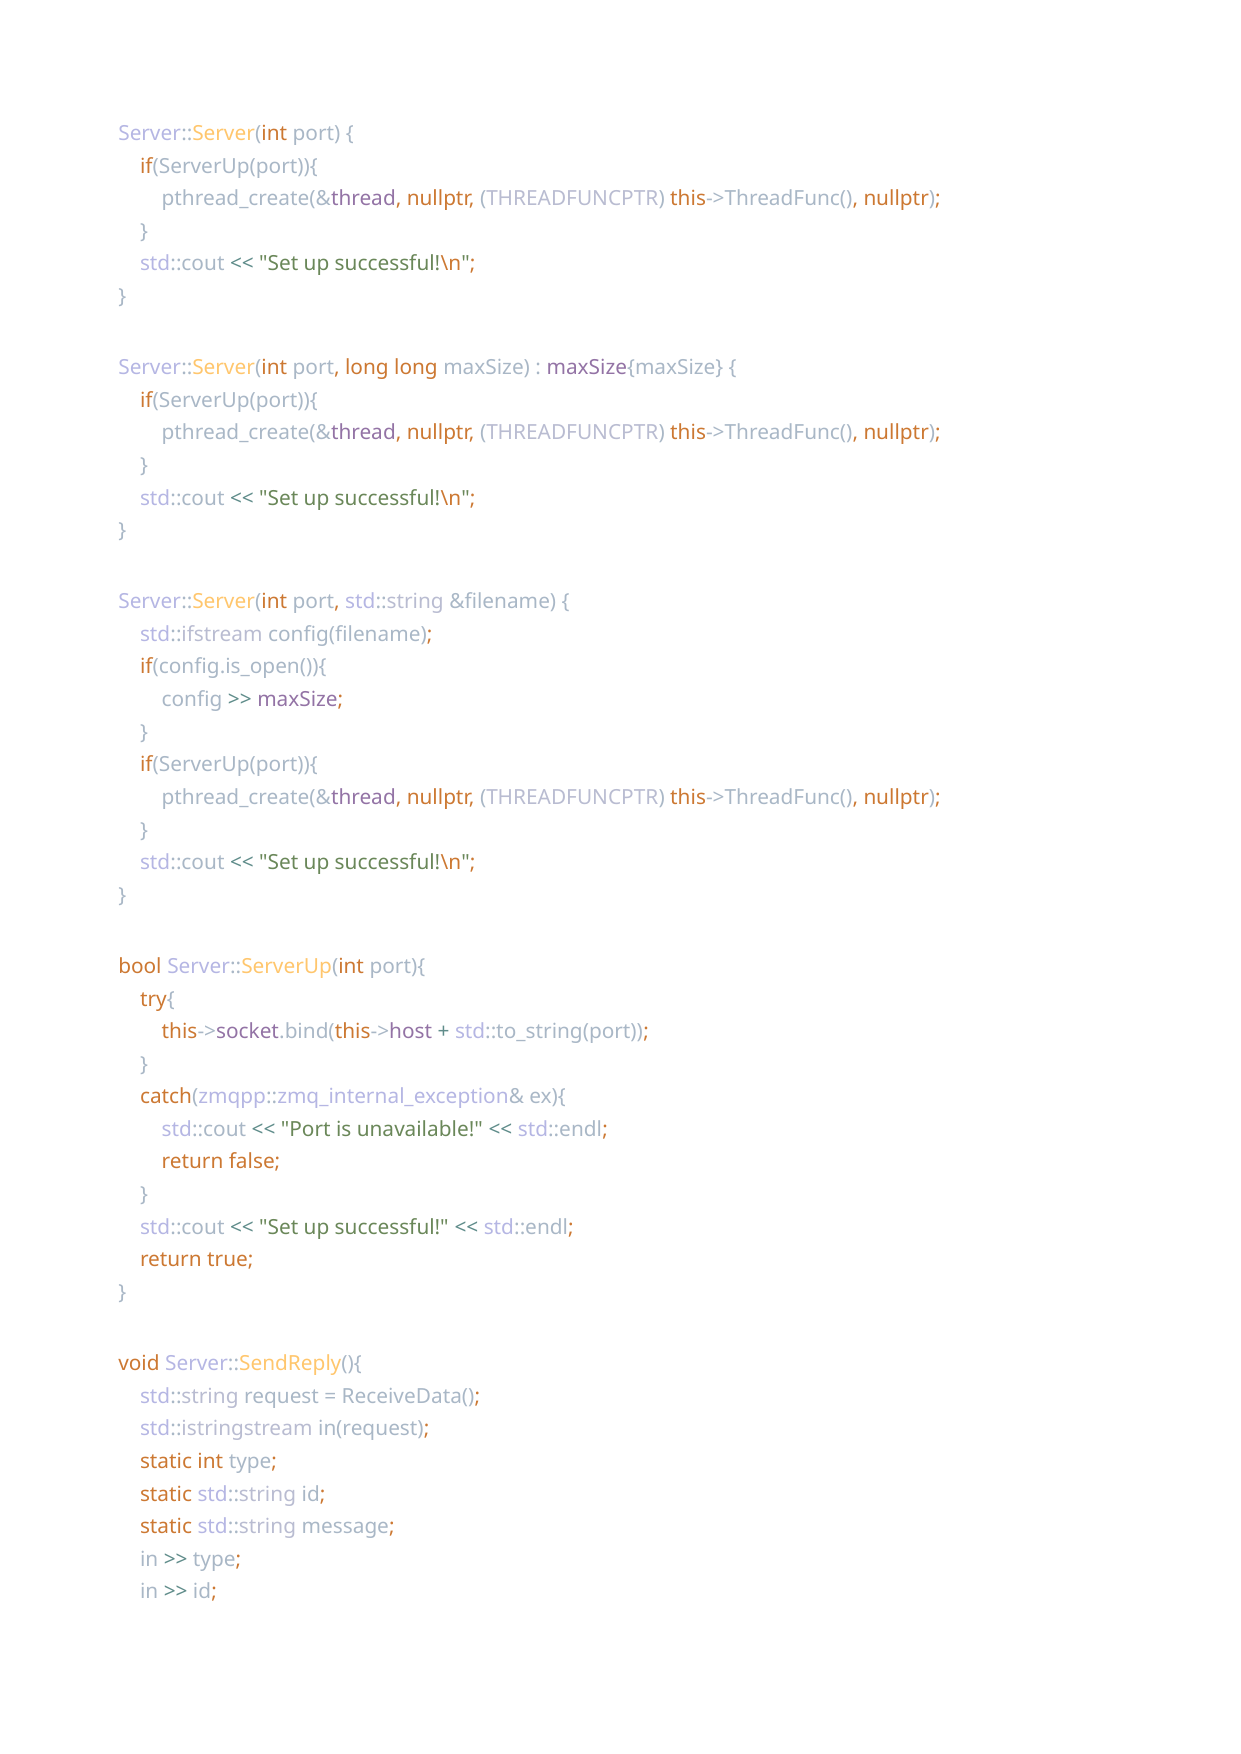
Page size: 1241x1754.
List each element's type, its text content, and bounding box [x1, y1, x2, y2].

text Server::Server(int port) { if(ServerUp(port)){ pthread_create(&thread, nullptr, (THREADFUNCPTR) this->ThreadFunc(), nullptr); } std::cout << "Set up successful!\n"; } Server::Server(int port, long long maxSize) : maxSize{maxSize} { if(ServerUp(port)){ pthread_create(&thread, nullptr, (THREADFUNCPTR) this->ThreadFunc(), nullptr); } std::cout << "Set up successful!\n"; } Server::Server(int port, std::string &filename) { std::ifstream config(filename); if(config.is_open()){ config >> maxSize; } if(ServerUp(port)){ pthread_create(&thread, nullptr, (THREADFUNCPTR) this->ThreadFunc(), nullptr); } std::cout << "Set up successful!\n"; } bool Server::ServerUp(int port){ try{ this->socket.bind(this->host + std::to_string(port)); } catch(zmqpp::zmq_internal_exception& ex){ std::cout << "Port is unavailable!" << std::endl; return false; } std::cout << "Set up successful!" << std::endl; return true; } void Server::SendReply(){ std::string request = ReceiveData(); std::istringstream in(request); static int type; static std::string id; static std::string message; in >> type; in >> id; [118, 118, 1122, 1605]
